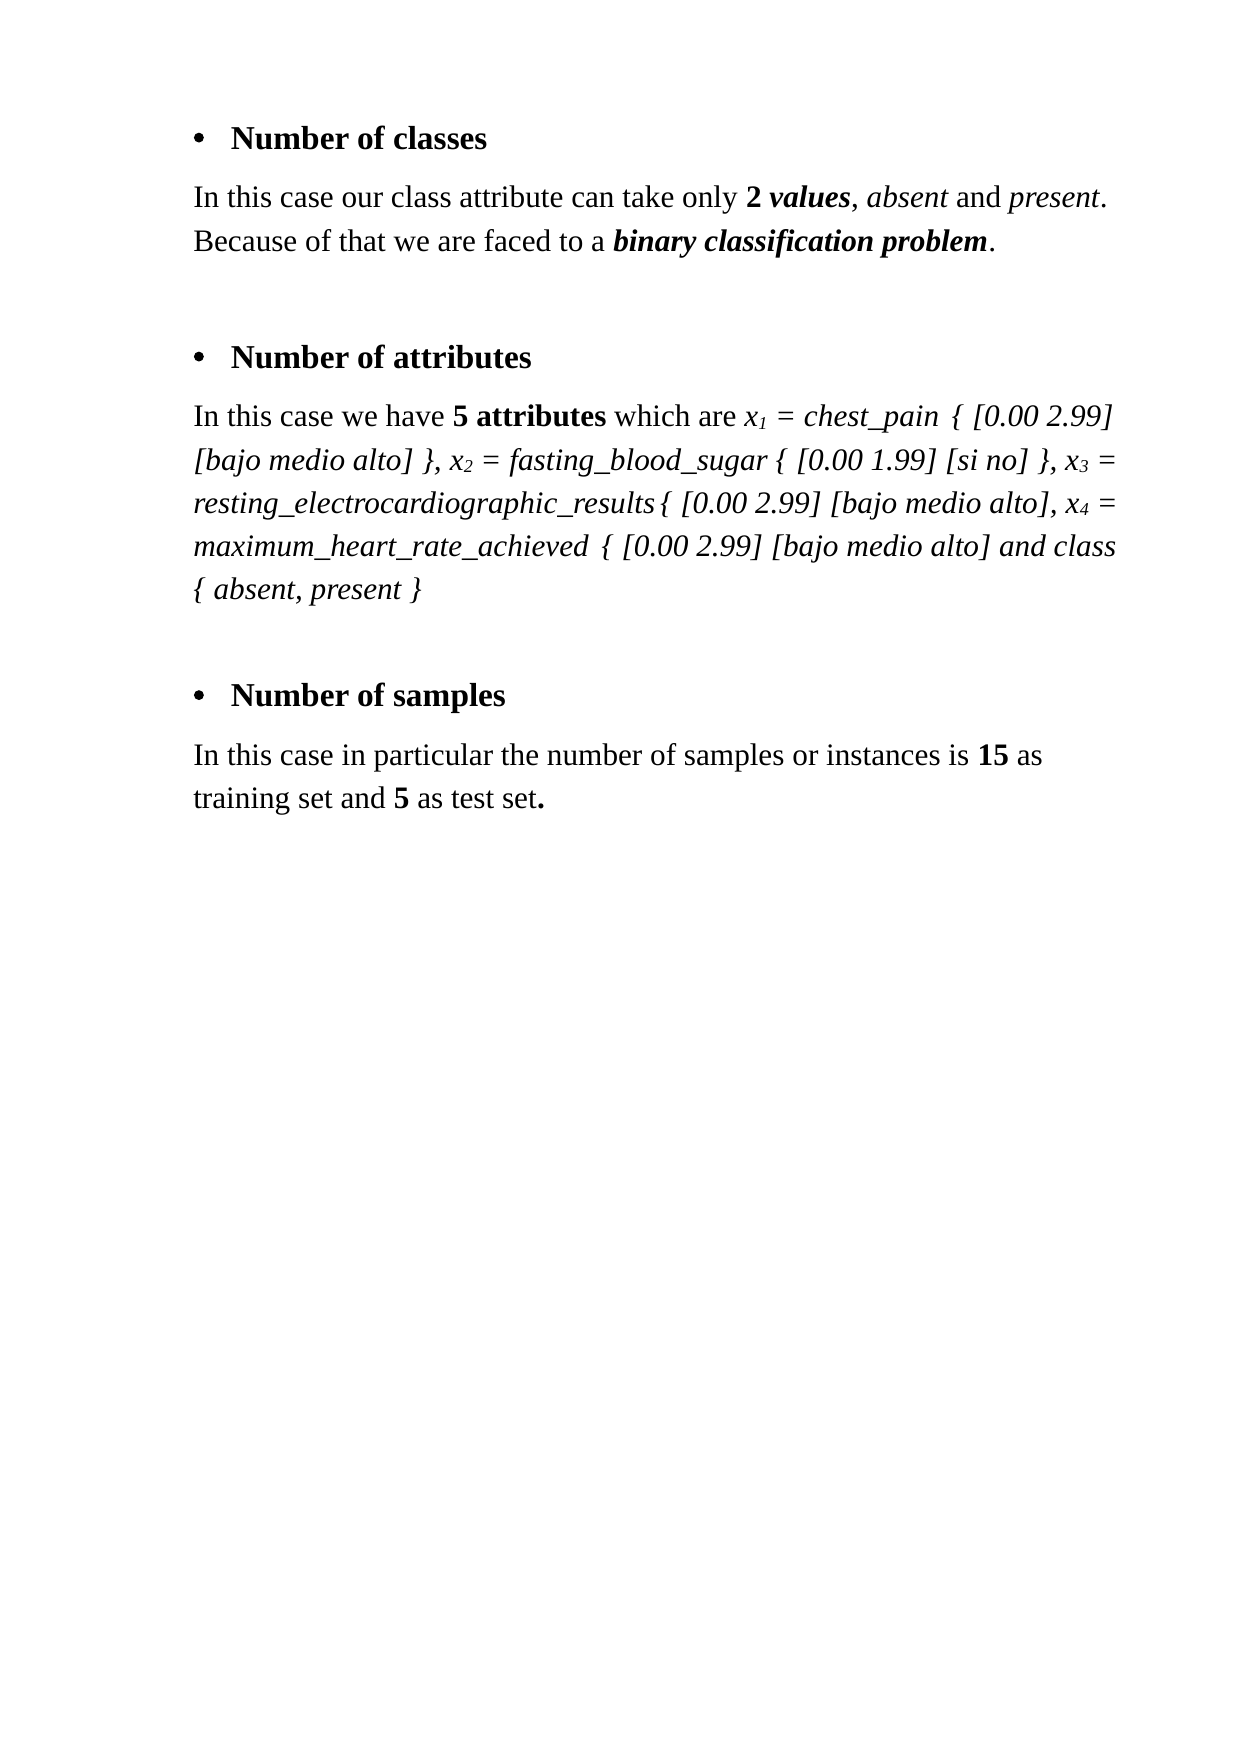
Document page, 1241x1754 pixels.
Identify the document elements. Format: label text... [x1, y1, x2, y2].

list Number of attributes [193, 337, 1122, 376]
list In this case we have 5 attributes which are x1 = chest_pain { [0.00 2.99] [bajo medio alto] }, x2 = fasting_blood_sugar { [0.00 1.99] [si no] }, x3 = resting_electrocardiographic_results { [0.00 2.99] [bajo medio alto], x4 = maximum_heart_rate_achieved { [0.00 2.99] [bajo medio alto] and class { absent, present } [156, 398, 1122, 606]
list Number of samples [193, 676, 1122, 714]
list Number of classes [193, 118, 1122, 156]
list In this case our class attribute can take only 2 values, absent and present. Because of that we are faced to a binary classification problem. [156, 179, 1122, 258]
list In this case in particular the number of samples or instances is 15 as training set and 5 as test set. [156, 736, 1122, 815]
